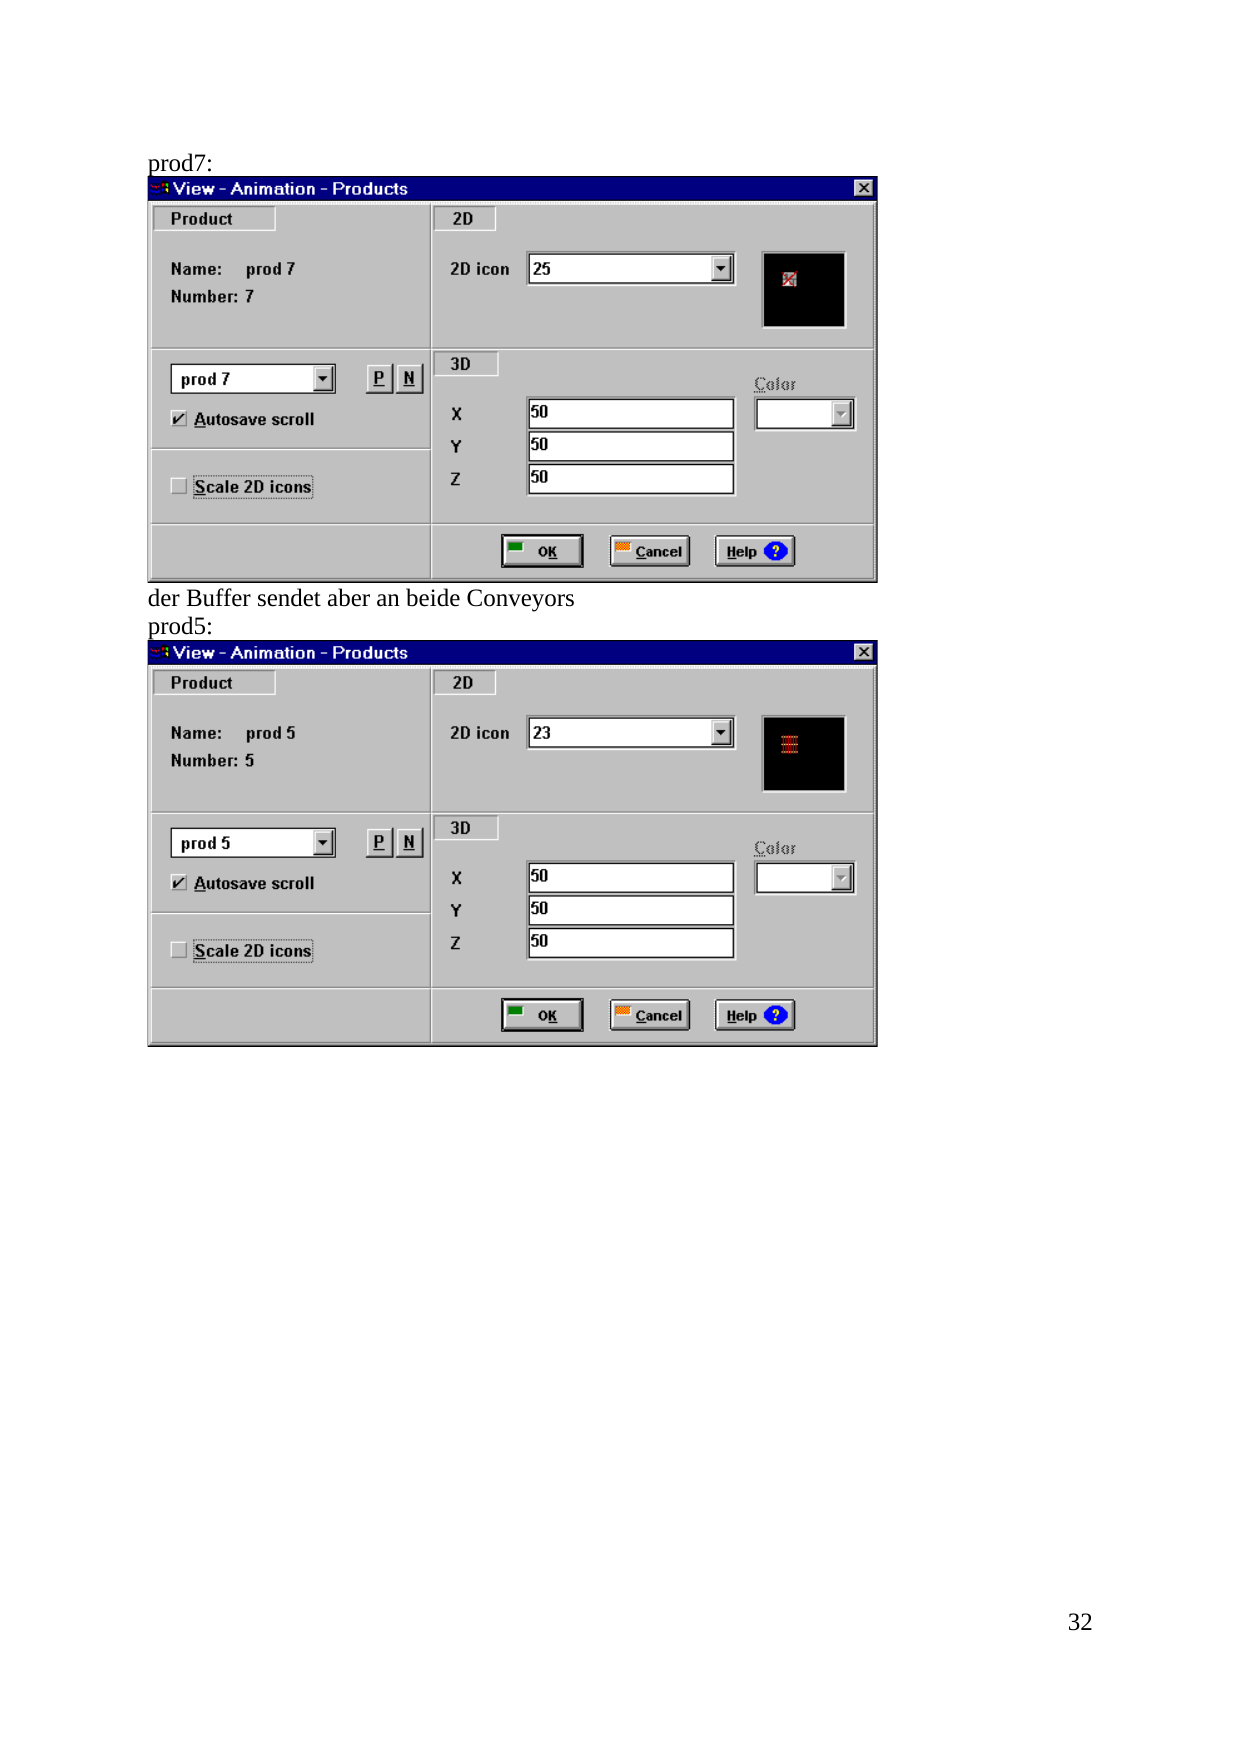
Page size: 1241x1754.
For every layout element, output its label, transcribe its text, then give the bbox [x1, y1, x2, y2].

picture [147, 640, 878, 1047]
text prod5: [148, 611, 1093, 640]
text prod7: [148, 148, 1093, 176]
picture [147, 176, 878, 583]
text der Buffer sendet aber an beide Conveyors [148, 583, 1093, 611]
